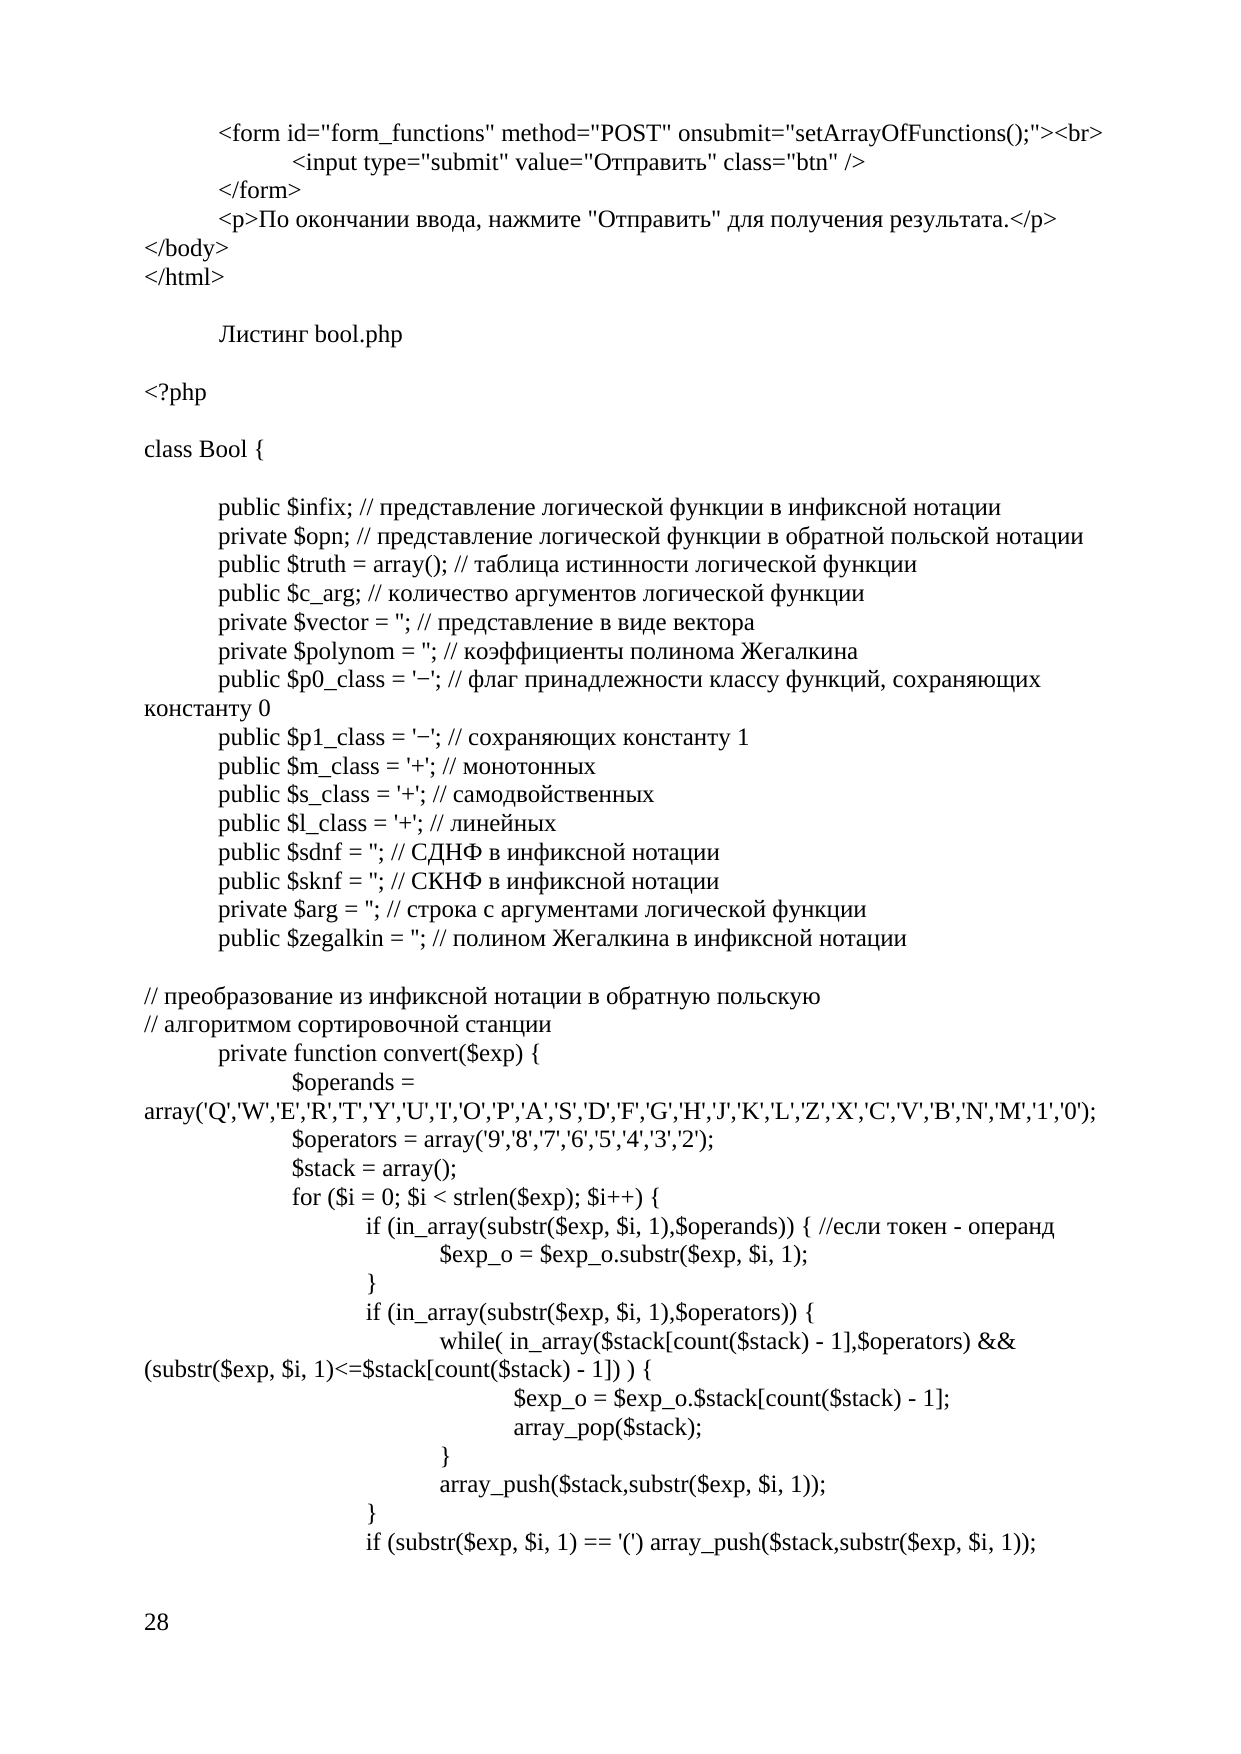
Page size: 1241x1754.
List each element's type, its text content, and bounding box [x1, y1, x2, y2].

text $operators = array('9','8','7','6','5','4','3','2'); [144, 1124, 1152, 1153]
text while( in_array($stack[count($stack) - 1],$operators) && (substr($exp, $i, 1)<=$stack[count($stack) - 1]) ) { [144, 1326, 1152, 1383]
text if (substr($exp, $i, 1) == '(') array_push($stack,substr($exp, $i, 1)); [144, 1527, 1152, 1556]
text public $sknf = ''; // СКНФ в инфиксной нотации [144, 866, 1152, 894]
text // преобразование из инфиксной нотации в обратную польскую [144, 981, 1152, 1009]
text if (in_array(substr($exp, $i, 1),$operands)) { //если токен - операнд [144, 1211, 1152, 1239]
text <?php [144, 377, 1152, 406]
text public $infix; // представление логической функции в инфиксной нотации [144, 492, 1152, 521]
text <p>По окончании ввода, нажмите "Отправить" для получения результата.</p> [144, 204, 1152, 233]
text private $vector = ''; // представление в виде вектора [144, 607, 1152, 636]
text $exp_o = $exp_o.$stack[count($stack) - 1]; [144, 1383, 1152, 1412]
text private $polynom = ''; // коэффициенты полинома Жегалкина [144, 636, 1152, 664]
text for ($i = 0; $i < strlen($exp); $i++) { [144, 1182, 1152, 1211]
text public $truth = array(); // таблица истинности логической функции [144, 549, 1152, 578]
text } [144, 1268, 1152, 1297]
text </form> [144, 176, 1152, 204]
text class Bool { [144, 434, 1152, 463]
text $stack = array(); [144, 1153, 1152, 1182]
text // алгоритмом сортировочной станции [144, 1009, 1152, 1038]
text $exp_o = $exp_o.substr($exp, $i, 1); [144, 1239, 1152, 1268]
text public $zegalkin = ''; // полином Жегалкина в инфиксной нотации [144, 923, 1152, 952]
text public $l_class = '+'; // линейных [144, 808, 1152, 837]
text private $opn; // представление логической функции в обратной польской нотации [144, 521, 1152, 549]
text public $p0_class = '−'; // флаг принадлежности классу функций, сохраняющих константу 0 [144, 664, 1152, 722]
text array_push($stack,substr($exp, $i, 1)); [144, 1469, 1152, 1498]
text if (in_array(substr($exp, $i, 1),$operators)) { [144, 1297, 1152, 1326]
text $operands = array('Q','W','E','R','T','Y','U','I','O','P','A','S','D','F','G','H','J','K','L','Z','X','C','V','B','N','M','1','0'); [144, 1067, 1152, 1124]
text } [144, 1498, 1152, 1527]
text array_pop($stack); [144, 1412, 1152, 1441]
text </body> [144, 233, 1152, 262]
text Листинг bool.php [144, 319, 1152, 348]
text private $arg = ''; // строка с аргументами логической функции [144, 894, 1152, 923]
text public $c_arg; // количество аргументов логической функции [144, 578, 1152, 607]
text </html> [144, 262, 1152, 291]
text <form id="form_functions" method="POST" onsubmit="setArrayOfFunctions();"><br> [144, 118, 1152, 147]
text public $s_class = '+'; // самодвойственных [144, 779, 1152, 808]
text public $m_class = '+'; // монотонных [144, 751, 1152, 779]
text <input type="submit" value="Отправить" class="btn" /> [144, 147, 1152, 176]
text public $p1_class = '−'; // сохраняющих константу 1 [144, 722, 1152, 751]
text } [144, 1441, 1152, 1469]
text private function convert($exp) { [144, 1038, 1152, 1067]
text public $sdnf = ''; // СДНФ в инфиксной нотации [144, 837, 1152, 866]
